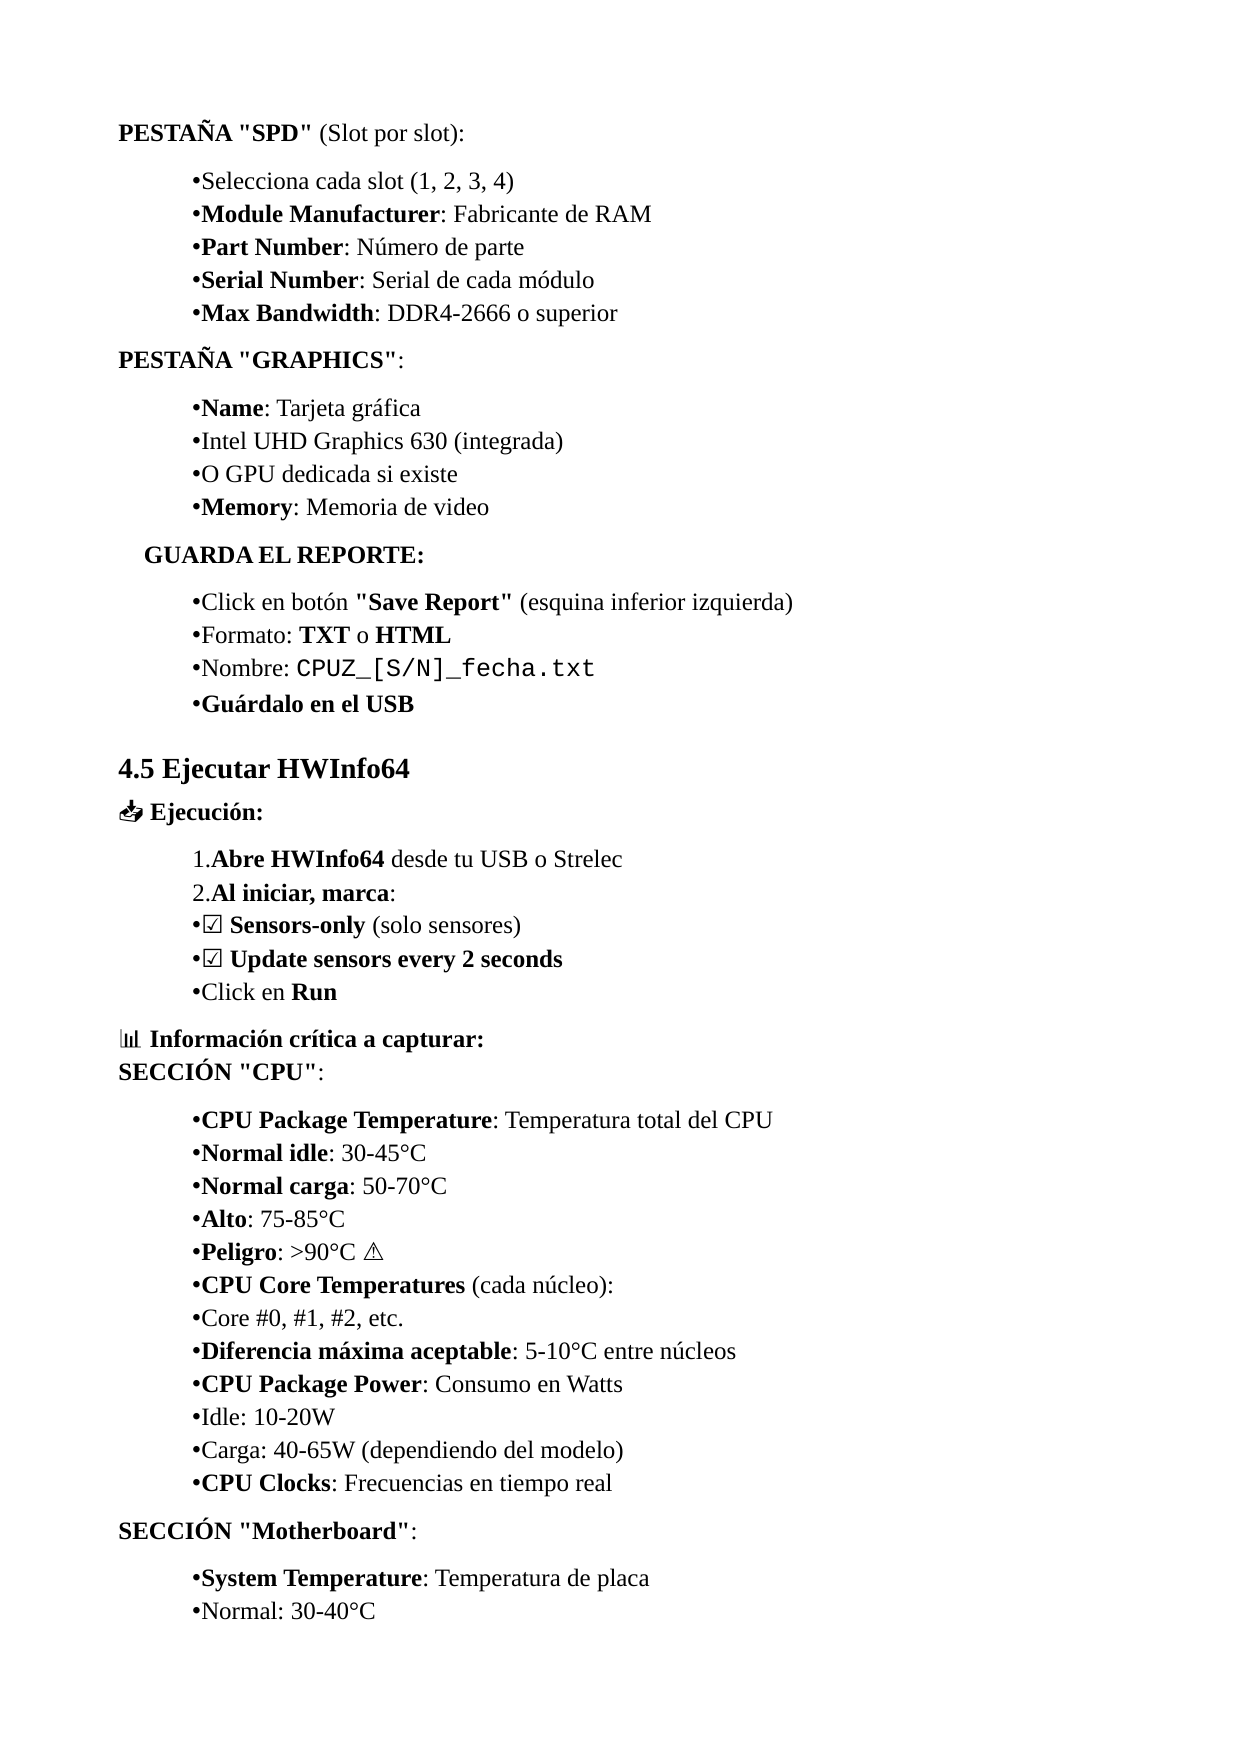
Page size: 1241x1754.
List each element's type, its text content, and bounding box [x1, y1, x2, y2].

list Abre HWInfo64 desde tu USB o Strelec [118, 844, 1122, 873]
list Normal: 30-40°C [118, 1596, 1122, 1625]
text SECCIÓN "CPU": [118, 1057, 1122, 1086]
text PESTAÑA "GRAPHICS": [118, 345, 1122, 374]
list System Temperature: Temperatura de placa [118, 1563, 1122, 1592]
list Memory: Memoria de video [118, 492, 1122, 521]
list CPU Core Temperatures (cada núcleo): [118, 1270, 1122, 1299]
list Module Manufacturer: Fabricante de RAM [118, 199, 1122, 227]
list Guárdalo en el USB [118, 689, 1122, 717]
text 📊 Información crítica a capturar: [118, 1024, 1122, 1053]
list Intel UHD Graphics 630 (integrada) [118, 426, 1122, 455]
list Nombre: CPUZ_[S/N]_fecha.txt [118, 653, 1122, 684]
list CPU Package Temperature: Temperatura total del CPU [118, 1105, 1122, 1134]
list O GPU dedicada si existe [118, 459, 1122, 488]
list ☑ Update sensors every 2 seconds [118, 944, 1122, 972]
list Peligro: >90°C ⚠️ [118, 1237, 1122, 1266]
list Diferencia máxima aceptable: 5-10°C entre núcleos [118, 1336, 1122, 1365]
text SECCIÓN "Motherboard": [118, 1516, 1122, 1544]
list Idle: 10-20W [118, 1402, 1122, 1431]
subtitle 4.5 Ejecutar HWInfo64 [118, 751, 1122, 784]
text 📥 Ejecución: [118, 797, 1122, 826]
list Al iniciar, marca: [118, 878, 1122, 906]
list Click en Run [118, 977, 1122, 1005]
list ☑ Sensors-only (solo sensores) [118, 911, 1122, 939]
text 💾 GUARDA EL REPORTE: [118, 540, 1122, 568]
list Click en botón "Save Report" (esquina inferior izquierda) [118, 587, 1122, 616]
list Name: Tarjeta gráfica [118, 393, 1122, 422]
list Alto: 75-85°C [118, 1204, 1122, 1233]
list Formato: TXT o HTML [118, 620, 1122, 649]
list Serial Number: Serial de cada módulo [118, 265, 1122, 293]
list Normal carga: 50-70°C [118, 1171, 1122, 1200]
list Part Number: Número de parte [118, 232, 1122, 261]
list Max Bandwidth: DDR4-2666 o superior [118, 298, 1122, 327]
list Normal idle: 30-45°C [118, 1138, 1122, 1167]
list CPU Clocks: Frecuencias en tiempo real [118, 1468, 1122, 1497]
list Selecciona cada slot (1, 2, 3, 4) [118, 166, 1122, 194]
list Carga: 40-65W (dependiendo del modelo) [118, 1435, 1122, 1464]
list Core #0, #1, #2, etc. [118, 1303, 1122, 1332]
text PESTAÑA "SPD" (Slot por slot): [118, 118, 1122, 147]
list CPU Package Power: Consumo en Watts [118, 1369, 1122, 1398]
